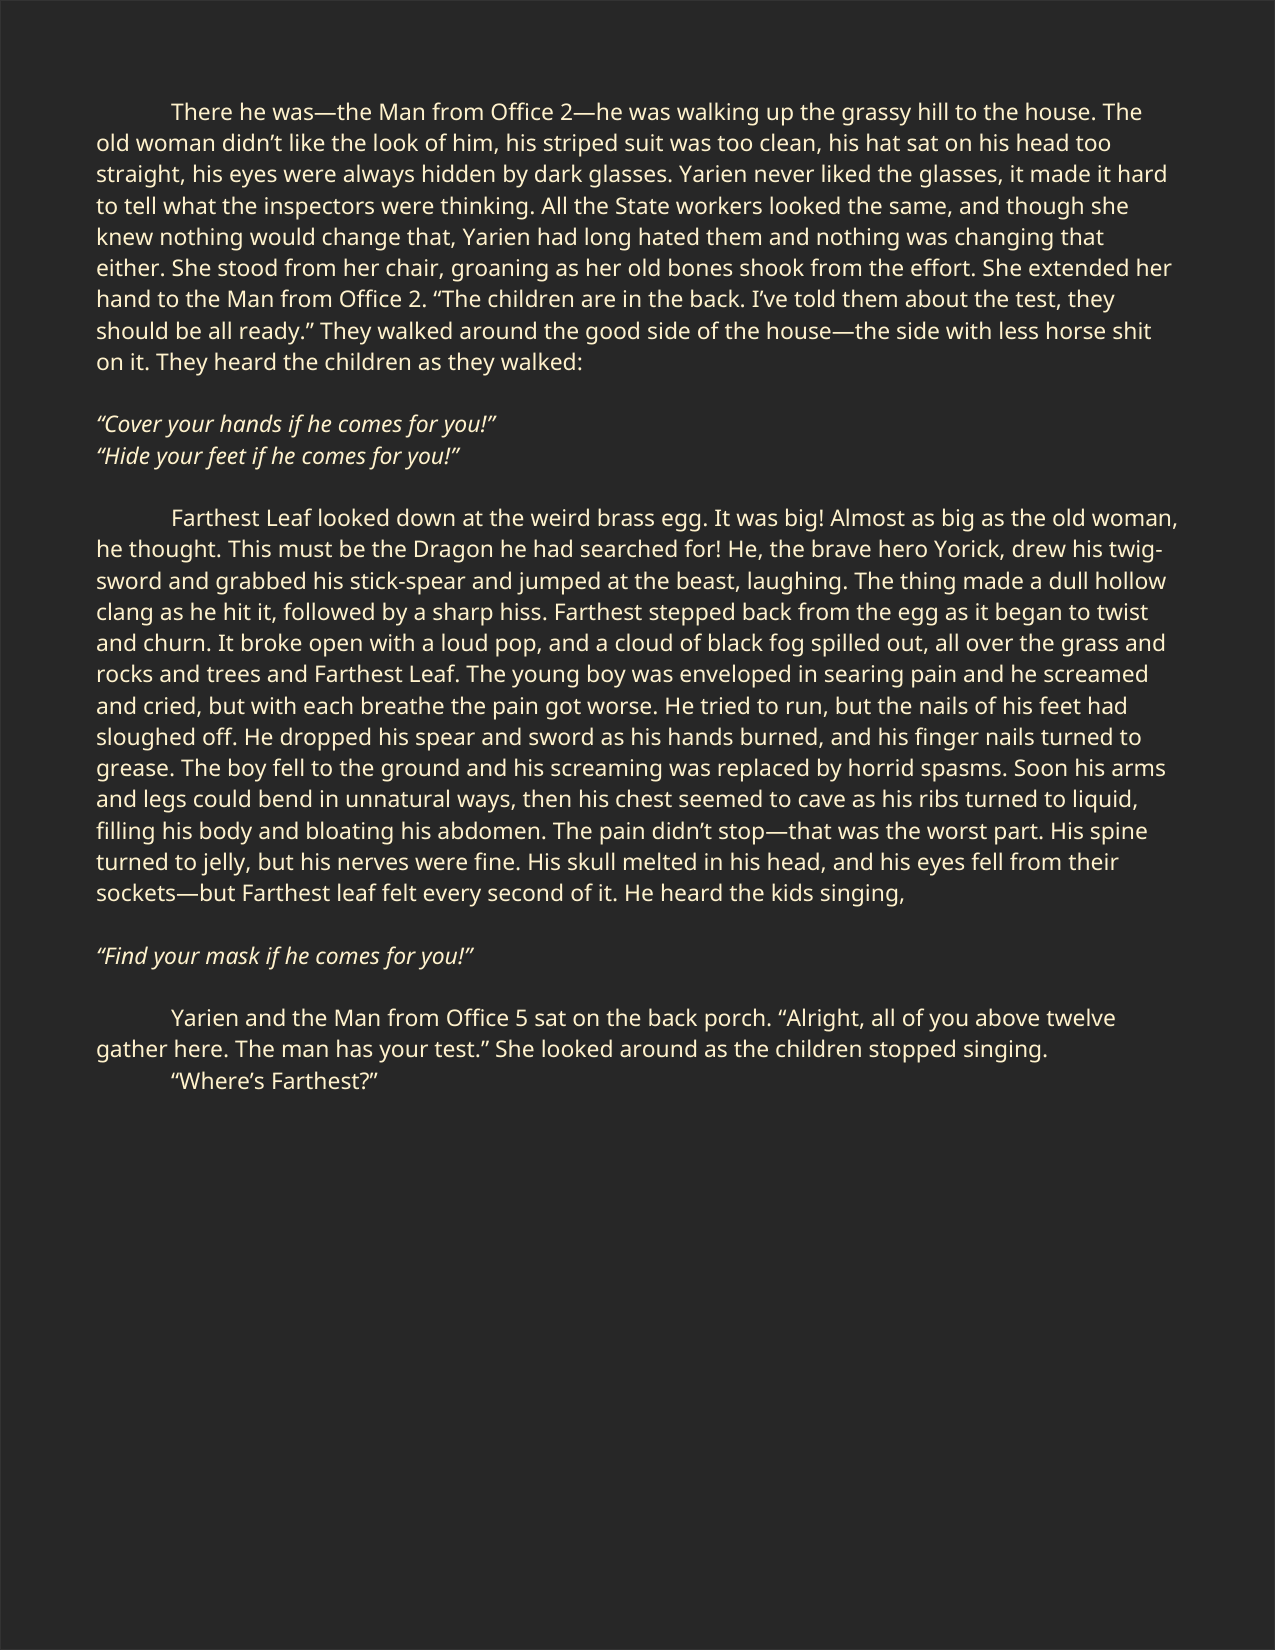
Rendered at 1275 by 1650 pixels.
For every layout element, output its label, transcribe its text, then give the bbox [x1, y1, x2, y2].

text “Cover your hands if he comes for you!” [96, 408, 1179, 439]
text There he was—the Man from Office 2—he was walking up the grassy hill to the house. The old woman didn’t like the look of him, his striped suit was too clean, his hat sat on his head too straight, his eyes were always hidden by dark glasses. Yarien never liked the glasses, it made it hard to tell what the inspectors were thinking. All the State workers looked the same, and though she knew nothing would change that, Yarien had long hated them and nothing was changing that either. She stood from her chair, groaning as her old bones shook from the effort. She extended her hand to the Man from Office 2. “The children are in the back. I’ve told them about the test, they should be all ready.” They walked around the good side of the house—the side with less horse shit on it. They heard the children as they walked: [96, 96, 1179, 377]
text “Where’s Farthest?” [96, 1064, 1179, 1096]
text Farthest Leaf looked down at the weird brass egg. It was big! Almost as big as the old woman, he thought. This must be the Dragon he had searched for! He, the brave hero Yorick, drew his twig-sword and grabbed his stick-spear and jumped at the beast, laughing. The thing made a dull hollow clang as he hit it, followed by a sharp hiss. Farthest stepped back from the egg as it began to twist and churn. It broke open with a loud pop, and a cloud of black fog spilled out, all over the grass and rocks and trees and Farthest Leaf. The young boy was enveloped in searing pain and he screamed and cried, but with each breathe the pain got worse. He tried to run, but the nails of his feet had sloughed off. He dropped his spear and sword as his hands burned, and his finger nails turned to grease. The boy fell to the ground and his screaming was replaced by horrid spasms. Soon his arms and legs could bend in unnatural ways, then his chest seemed to cave as his ribs turned to liquid, filling his body and bloating his abdomen. The pain didn’t stop—that was the worst part. His spine turned to jelly, but his nerves were fine. His skull melted in his head, and his eyes fell from their sockets—but Farthest leaf felt every second of it. He heard the kids singing, [96, 502, 1179, 908]
text “Find your mask if he comes for you!” [96, 939, 1179, 971]
text Yarien and the Man from Office 5 sat on the back porch. “Alright, all of you above twelve gather here. The man has your test.” She looked around as the children stopped singing. [96, 1002, 1179, 1064]
text “Hide your feet if he comes for you!” [96, 439, 1179, 471]
